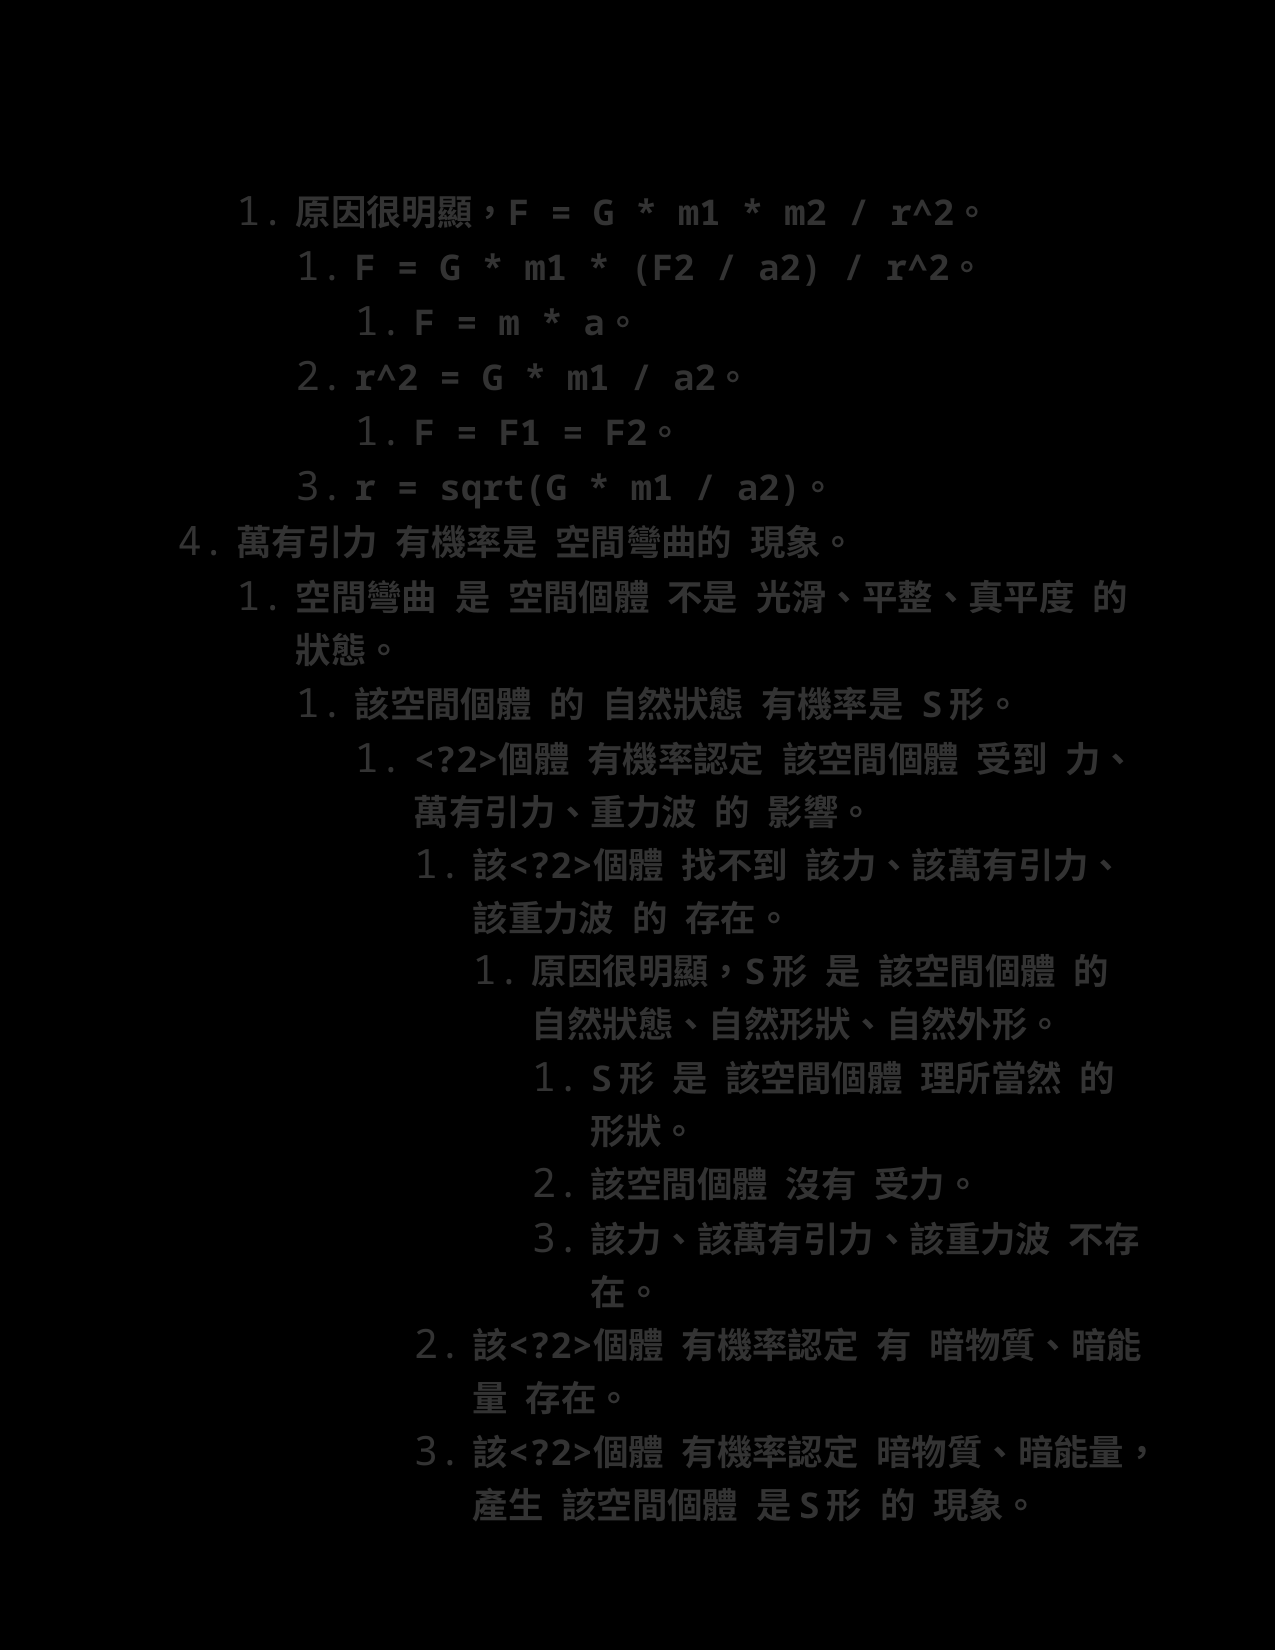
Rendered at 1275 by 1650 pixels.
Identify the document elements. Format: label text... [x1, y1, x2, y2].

list F = F1 = F2。 [354, 402, 1157, 457]
list 萬有引力 有機率是 空間彎曲的 現象。 [177, 512, 1157, 567]
list <?2>個體 有機率認定 該空間個體 受到 力、萬有引力、重力波 的 影響。 [354, 729, 1157, 835]
list r = sqrt(G * m1 / a2)。 [295, 457, 1157, 512]
list 原因很明顯，F = G * m1 * m2 / r^2。 [236, 182, 1157, 237]
list 原因很明顯，S形 是 該空間個體 的 自然狀態、自然形狀、自然外形。 [472, 942, 1157, 1048]
list 該力、該萬有引力、該重力波 不存在。 [532, 1209, 1157, 1316]
list 空間彎曲 是 空間個體 不是 光滑、平整、真平度 的 狀態。 [236, 567, 1157, 674]
list 該<?2>個體 有機率認定 有 暗物質、暗能量 存在。 [413, 1316, 1157, 1422]
list F = m * a。 [354, 292, 1157, 347]
list F = G * m1 * (F2 / a2) / r^2。 [295, 237, 1157, 292]
list S形 是 該空間個體 理所當然 的 形狀。 [532, 1048, 1157, 1154]
list 該<?2>個體 有機率認定 暗物質、暗能量，產生 該空間個體 是S形 的 現象。 [413, 1422, 1157, 1528]
list r^2 = G * m1 / a2。 [295, 347, 1157, 402]
list 該<?2>個體 找不到 該力、該萬有引力、該重力波 的 存在。 [413, 835, 1157, 942]
list 該空間個體 的 自然狀態 有機率是 S形。 [295, 674, 1157, 729]
list 該空間個體 沒有 受力。 [532, 1154, 1157, 1209]
